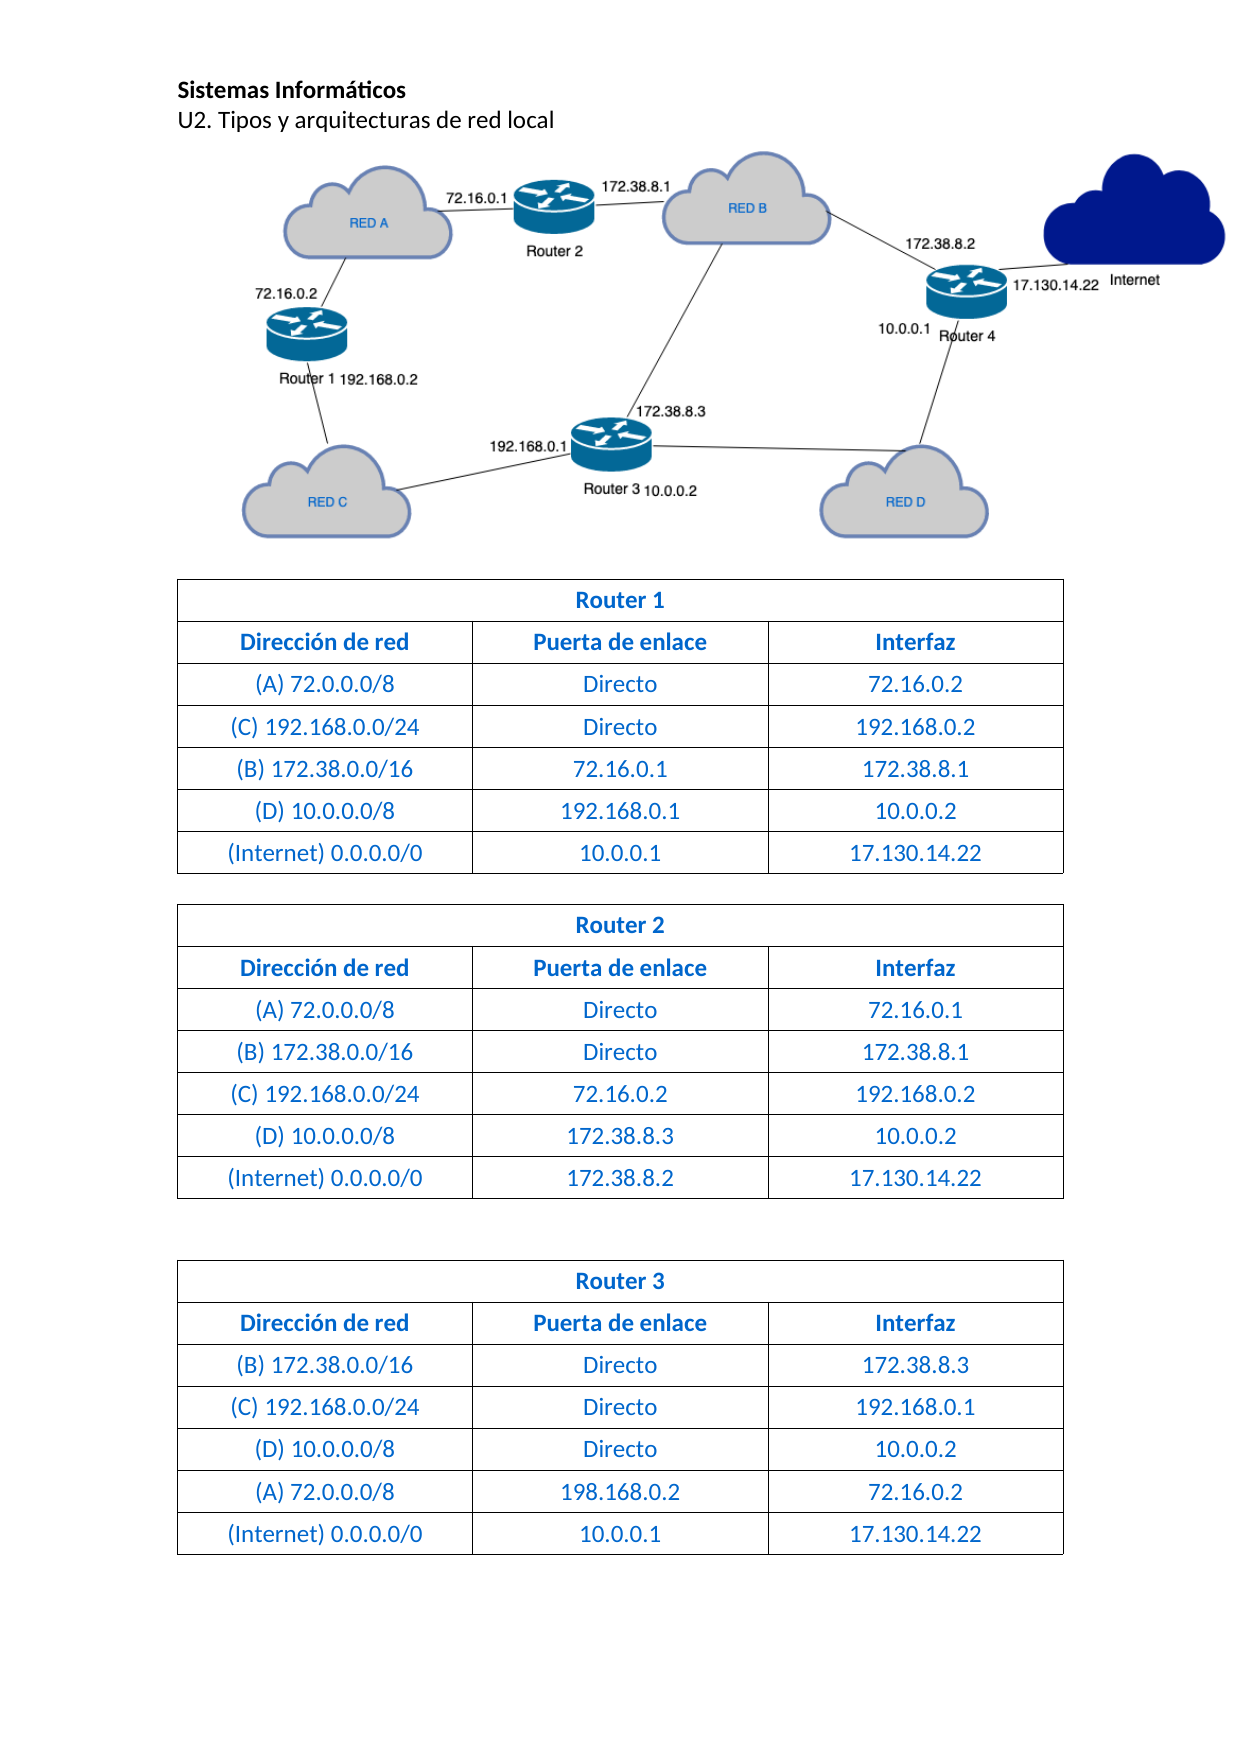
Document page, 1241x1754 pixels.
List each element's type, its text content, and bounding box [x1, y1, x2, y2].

table_cell (C) 192.168.0.0/24 [178, 706, 472, 747]
table_cell 198.168.0.2 [473, 1471, 768, 1512]
table_cell Directo [473, 1345, 768, 1386]
table_cell Directo [473, 989, 768, 1030]
picture [221, 147, 1234, 548]
table_cell 10.0.0.2 [769, 1429, 1063, 1470]
table_cell 192.168.0.1 [473, 790, 768, 831]
table_cell 72.16.0.2 [769, 1471, 1063, 1512]
table_cell Dirección de red [178, 1303, 472, 1344]
table_header Router 1 [178, 580, 1063, 621]
table_cell 72.16.0.1 [473, 748, 768, 789]
table_cell Interfaz [769, 622, 1063, 663]
table_cell Puerta de enlace [473, 947, 768, 988]
table_header Router 3 [178, 1261, 1063, 1302]
table_cell 72.16.0.1 [769, 989, 1063, 1030]
table_cell 17.130.14.22 [769, 1513, 1063, 1554]
table_cell 10.0.0.2 [769, 790, 1063, 831]
table_cell (C) 192.168.0.0/24 [178, 1387, 472, 1428]
table_cell 172.38.8.2 [473, 1157, 768, 1198]
table_cell 17.130.14.22 [769, 1157, 1063, 1198]
table_cell (Internet) 0.0.0.0/0 [178, 1157, 472, 1198]
table_cell 17.130.14.22 [769, 832, 1063, 873]
table_header Router 2 [178, 905, 1063, 946]
table_cell 72.16.0.2 [473, 1073, 768, 1114]
table_cell 10.0.0.1 [473, 1513, 768, 1554]
table_cell Directo [473, 1387, 768, 1428]
table_cell Dirección de red [178, 947, 472, 988]
table_cell (D) 10.0.0.0/8 [178, 1429, 472, 1470]
table_cell (B) 172.38.0.0/16 [178, 748, 472, 789]
table_cell (A) 72.0.0.0/8 [178, 664, 472, 705]
table_cell 192.168.0.1 [769, 1387, 1063, 1428]
table_cell Puerta de enlace [473, 622, 768, 663]
table_cell Interfaz [769, 1303, 1063, 1344]
table_cell (D) 10.0.0.0/8 [178, 1115, 472, 1156]
table_cell Puerta de enlace [473, 1303, 768, 1344]
table_cell 192.168.0.2 [769, 1073, 1063, 1114]
table_cell 172.38.8.1 [769, 748, 1063, 789]
table_cell (Internet) 0.0.0.0/0 [178, 1513, 472, 1554]
table_cell (C) 192.168.0.0/24 [178, 1073, 472, 1114]
table_cell Directo [473, 664, 768, 705]
table_cell Dirección de red [178, 622, 472, 663]
table_cell Directo [473, 706, 768, 747]
table_cell (A) 72.0.0.0/8 [178, 989, 472, 1030]
table_cell 172.38.8.3 [769, 1345, 1063, 1386]
table_cell 192.168.0.2 [769, 706, 1063, 747]
table_cell (A) 72.0.0.0/8 [178, 1471, 472, 1512]
table_cell 172.38.8.1 [769, 1031, 1063, 1072]
table_cell Directo [473, 1031, 768, 1072]
table_cell 10.0.0.1 [473, 832, 768, 873]
table_cell Directo [473, 1429, 768, 1470]
table_cell 10.0.0.2 [769, 1115, 1063, 1156]
table_cell 172.38.8.3 [473, 1115, 768, 1156]
table_cell (D) 10.0.0.0/8 [178, 790, 472, 831]
table_cell (Internet) 0.0.0.0/0 [178, 832, 472, 873]
table_cell Interfaz [769, 947, 1063, 988]
table_cell (B) 172.38.0.0/16 [178, 1345, 472, 1386]
table_cell 72.16.0.2 [769, 664, 1063, 705]
table_cell (B) 172.38.0.0/16 [178, 1031, 472, 1072]
